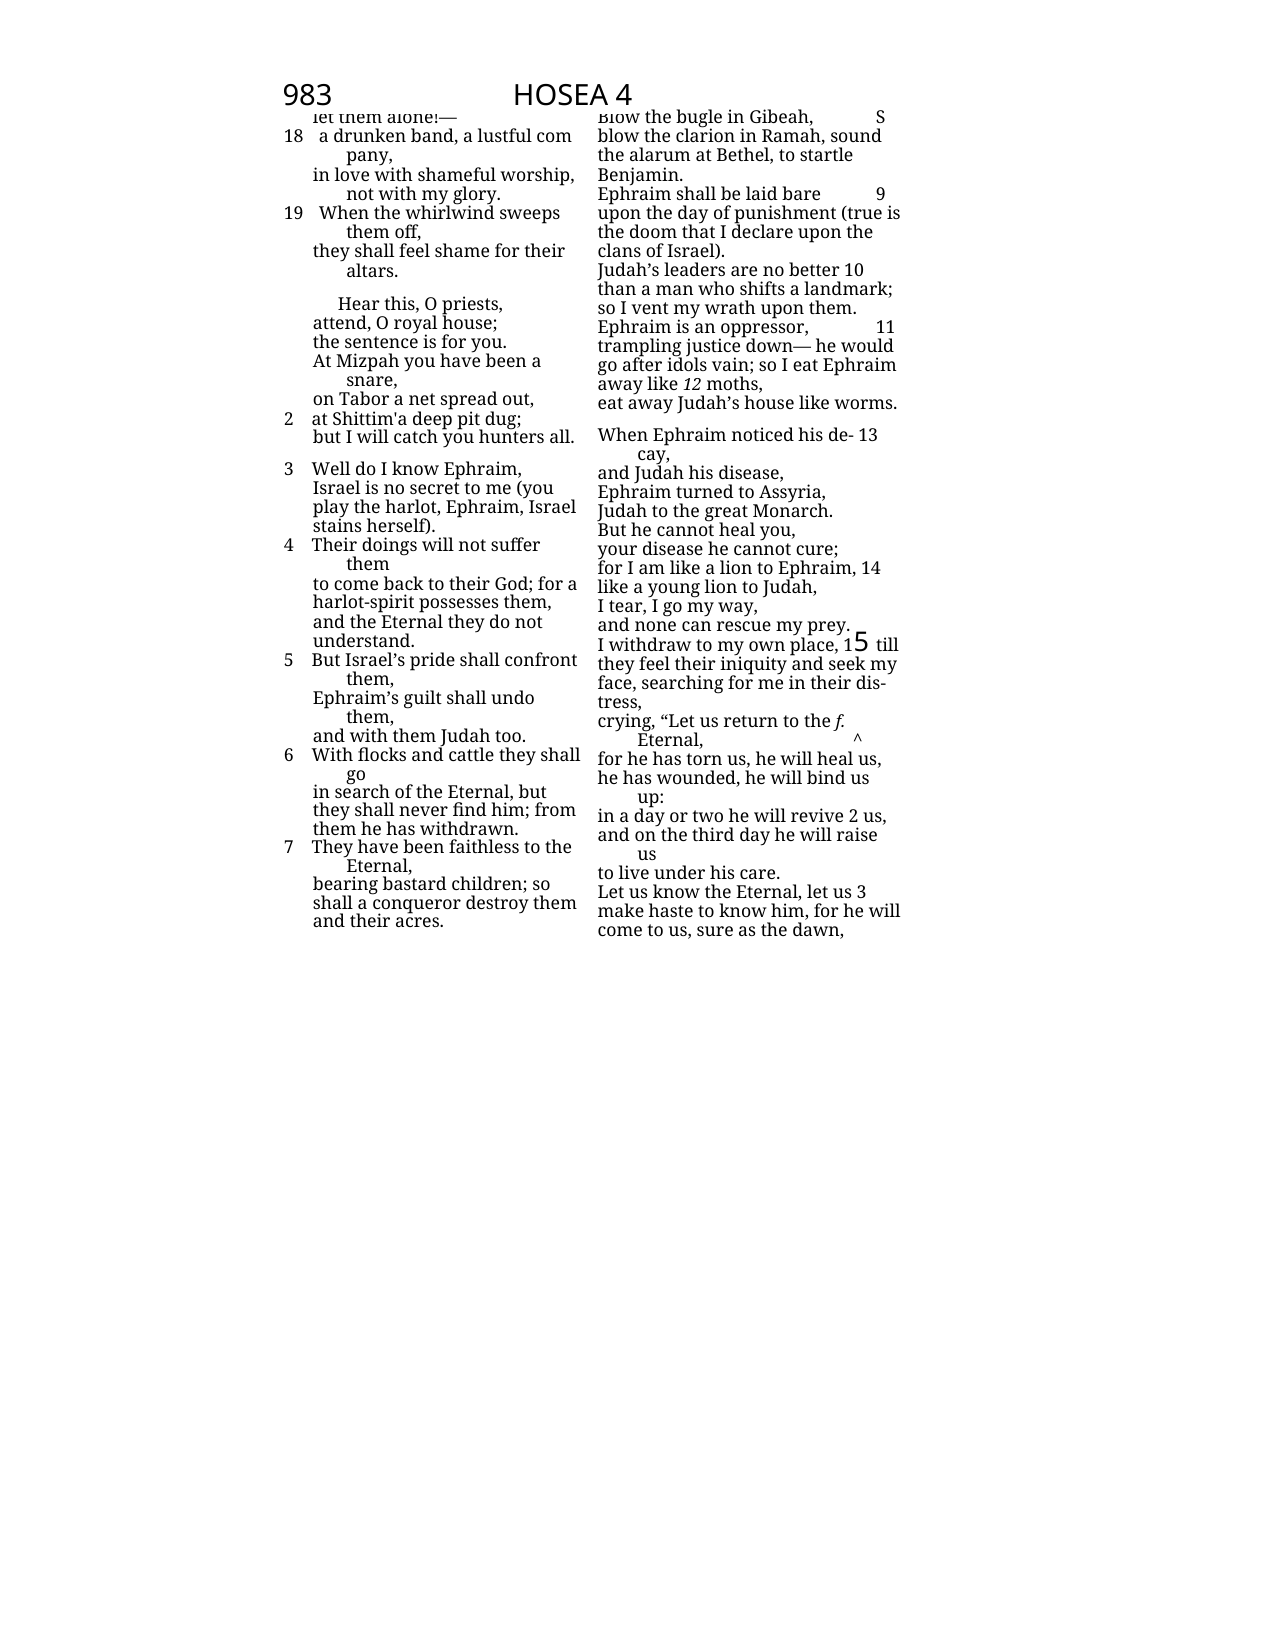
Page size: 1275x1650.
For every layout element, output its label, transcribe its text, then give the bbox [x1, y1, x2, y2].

text Ephraim shall be laid bare 9 [597, 185, 901, 204]
text and none can rescue my prey. [597, 617, 901, 636]
text Judah’s leaders are no better 10 than a man who shifts a land­mark; [597, 261, 901, 299]
list a drunken band, a lustful com­ [283, 128, 587, 147]
text them off, [346, 223, 587, 242]
text Eternal, [346, 857, 587, 876]
text trampling justice down— he would go after idols vain; so I eat Ephraim away like 12 moths, [597, 337, 901, 394]
text in love with shameful worship, not with my glory. [313, 166, 587, 204]
text for I am like a lion to Ephraim, 14 [597, 559, 901, 578]
text Blow the bugle in Gibeah, S [597, 108, 901, 128]
text bearing bastard children; so shall a conqueror destroy them and their acres. [313, 876, 587, 931]
text Hear this, O priests, attend, O royal house; the sentence is for you. [313, 295, 518, 352]
text At Mizpah you have been a snare, [313, 352, 587, 391]
text in a day or two he will revive 2 us, [597, 807, 901, 826]
text in search of the Eternal, but they shall never find him; from them he has withdrawn. [313, 784, 587, 839]
text them [346, 556, 587, 575]
text go [346, 765, 587, 784]
text but I will catch you hunters all. [313, 429, 587, 448]
text eat away Judah’s house like worms. [597, 394, 901, 413]
text them, [346, 670, 587, 689]
text and with them Judah too. [313, 727, 587, 746]
text Israel is no secret to me (you play the harlot, Ephraim, Israel stains herself). [313, 479, 587, 537]
text Ephraim turned to Assyria, [597, 483, 901, 502]
text When Ephraim noticed his de- 13 cay, [597, 426, 901, 464]
list With flocks and cattle they shall [283, 746, 587, 765]
list Their doings will not suffer [283, 537, 587, 556]
text Judah to the great Monarch. [597, 502, 901, 521]
text so I vent my wrath upon them. Ephraim is an oppressor, 11 [597, 299, 901, 337]
text upon the day of punishment (true is the doom that I declare upon the clans of Israel). [597, 204, 901, 261]
text for he has torn us, he will heal us, [597, 750, 901, 769]
text to come back to their God; for a harlot-spirit possesses them, and the Eternal they do not understand. [313, 575, 587, 651]
text crying, “Let us return to the f. [597, 712, 901, 731]
text I withdraw to my own place, 15 till they feel their iniquity and seek my face, searching for me in their dis­tress, [597, 636, 901, 712]
text let them alone!— [313, 114, 587, 128]
text I tear, I go my way, [597, 598, 901, 617]
text pany, [346, 147, 587, 166]
text your disease he cannot cure; [597, 540, 901, 559]
text he has wounded, he will bind us up: [597, 769, 901, 807]
text to live under his care. [597, 864, 901, 883]
text on Tabor a net spread out, [313, 391, 587, 410]
text and Judah his disease, [597, 464, 901, 483]
text Let us know the Eternal, let us 3 make haste to know him, for he will come to us, sure as the dawn, [597, 883, 901, 941]
list Well do I know Ephraim, [283, 460, 587, 479]
text they shall feel shame for their altars. [313, 242, 587, 282]
text like a young lion to Judah, [597, 578, 901, 598]
text blow the clarion in Ramah, sound the alarum at Bethel, to startle Benjamin. [597, 128, 901, 185]
list at Shittim'a deep pit dug; [283, 410, 587, 429]
text Eternal, ^ [637, 731, 901, 750]
text Ephraim’s guilt shall undo them, [313, 689, 587, 727]
list They have been faithless to the [283, 839, 587, 857]
list But Israel’s pride shall confront [283, 651, 587, 670]
text and on the third day he will raise us [597, 826, 901, 864]
list When the whirlwind sweeps [283, 204, 587, 223]
text But he cannot heal you, [597, 521, 901, 540]
